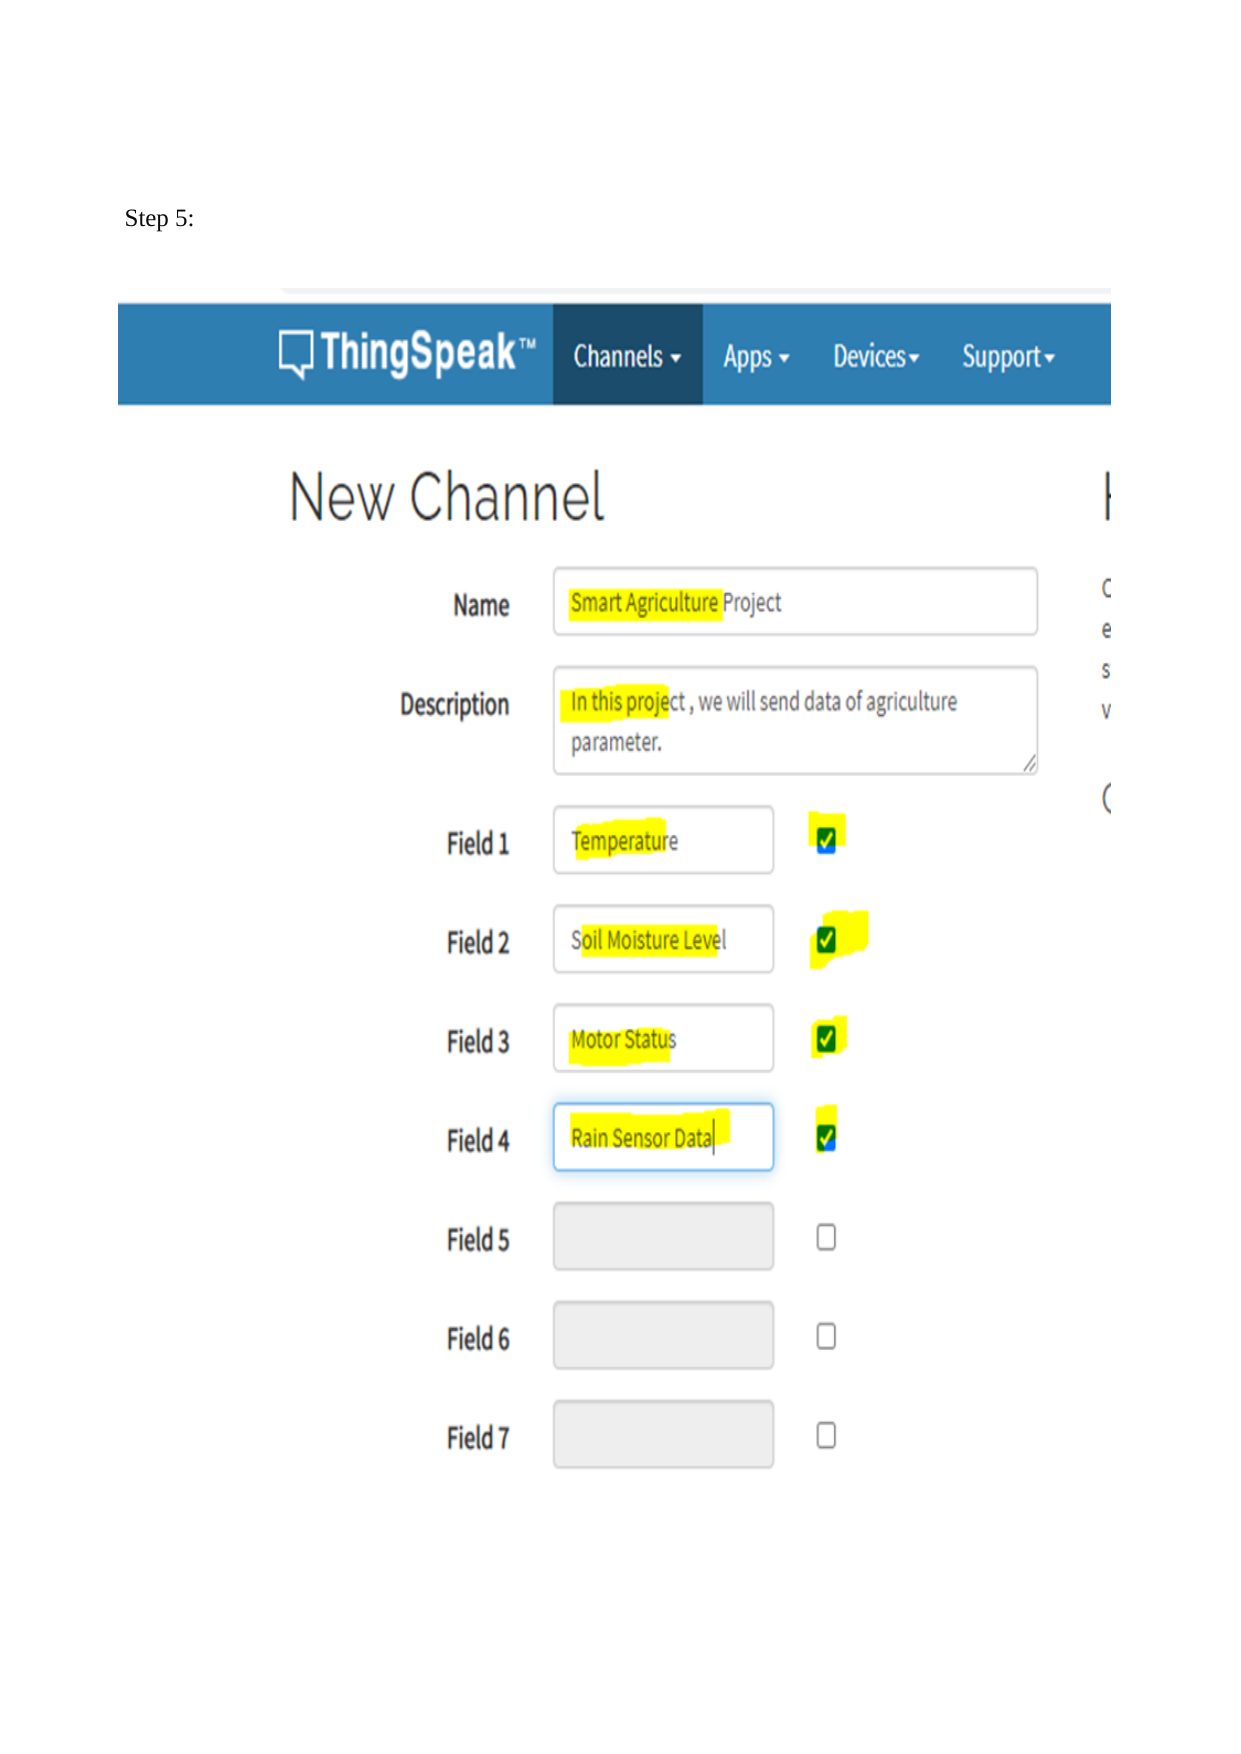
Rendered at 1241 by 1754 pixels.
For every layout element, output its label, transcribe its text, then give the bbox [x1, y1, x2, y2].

text Step 5: [118, 203, 1122, 232]
picture [118, 288, 1111, 1483]
